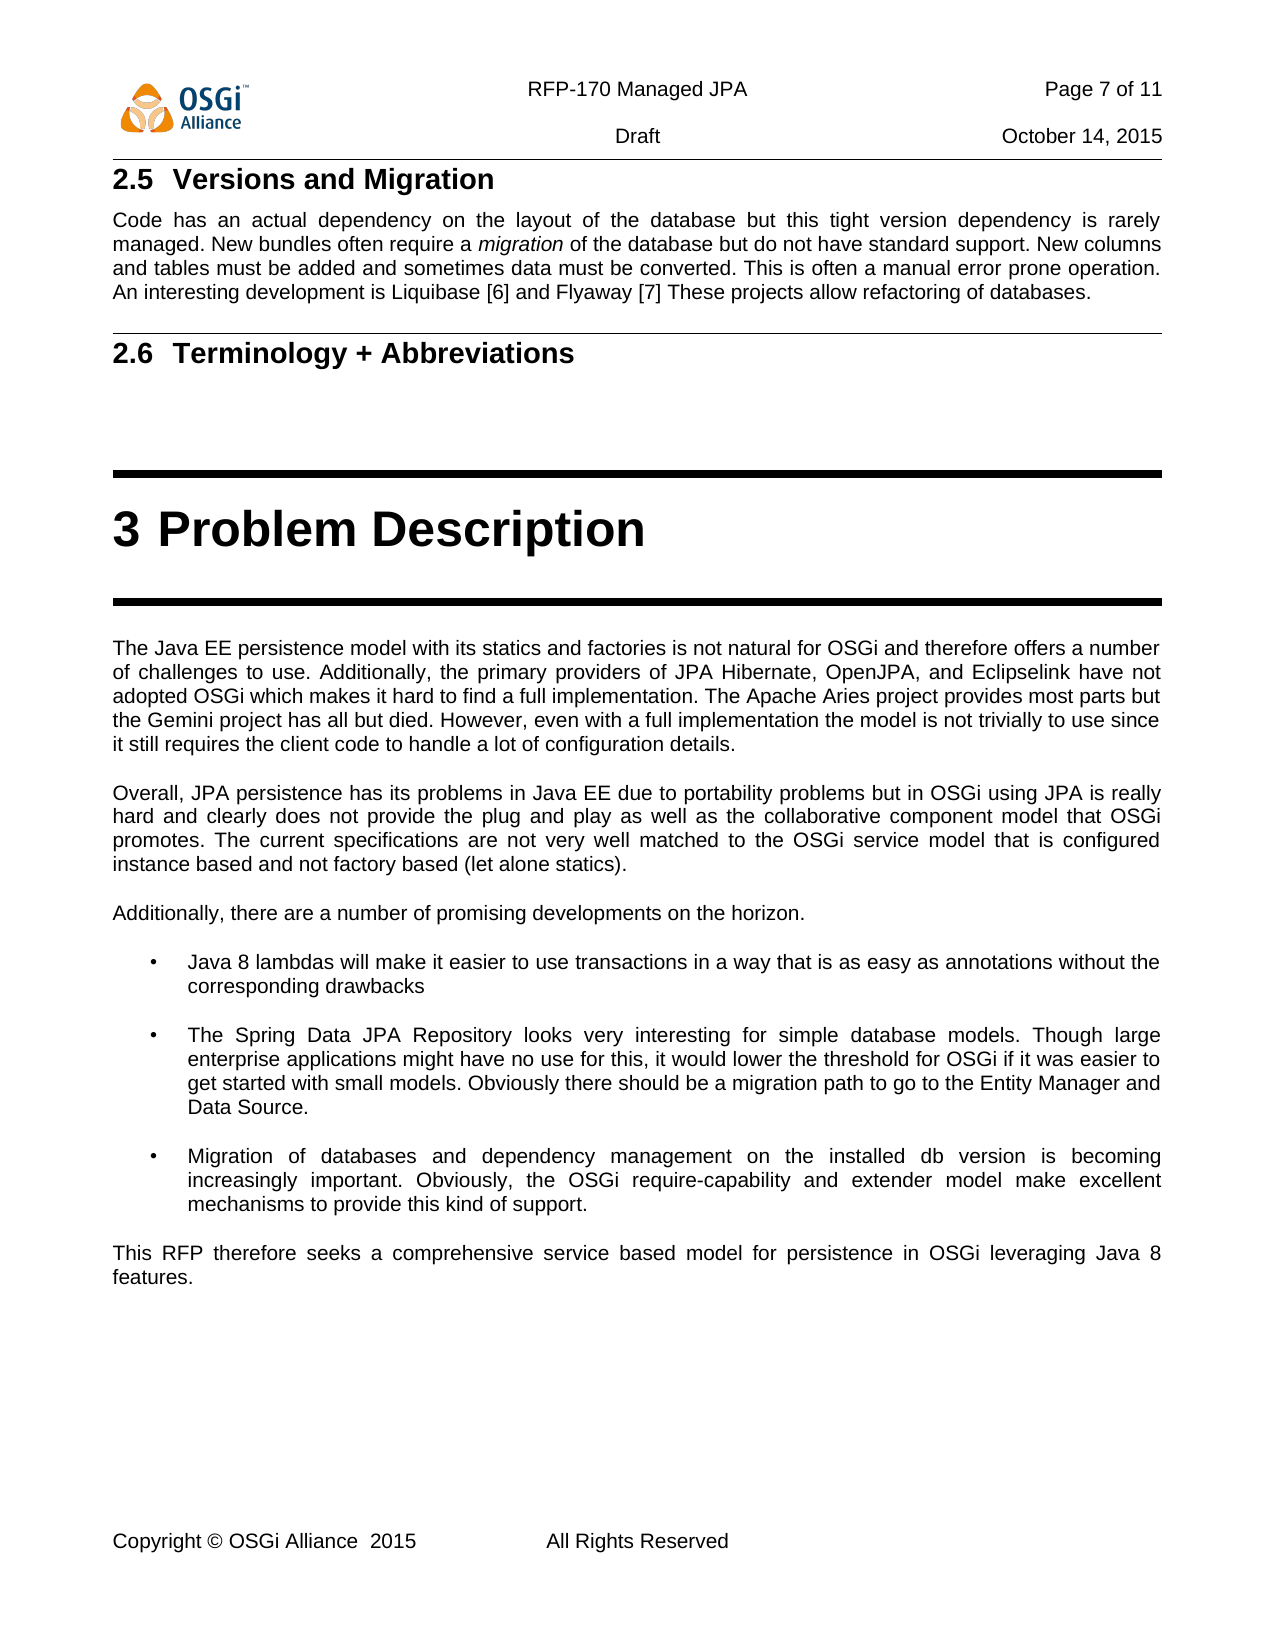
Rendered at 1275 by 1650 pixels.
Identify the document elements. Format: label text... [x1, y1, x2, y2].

list Migration of databases and dependency management on the installed db version is becoming increasingly important. Obviously, the OSGi require-capability and extender model make excellent mechanisms to provide this kind of support. [150, 1144, 1162, 1216]
text Code has an actual dependency on the layout of the database but this tight version dependency is rarely managed. New bundles often require a migration of the database but do not have standard support. New columns and tables must be added and sometimes data must be converted. This is often a manual error prone operation. An interesting development is Liquibase [6]. and Flyaway [7]. These projects allow refactoring of databases. [112, 208, 1162, 304]
text Overall, JPA persistence has its problems in Java EE due to portability problems but in OSGi using JPA is really hard and clearly does not provide the plug and play as well as the collaborative component model that OSGi promotes. The current specifications are not very well matched to the OSGi service model that is configured instance based and not factory based (let alone statics). [112, 780, 1162, 876]
subtitle Versions and Migration [112, 160, 1162, 196]
subtitle Problem Description [112, 471, 1162, 606]
picture [113, 76, 257, 140]
subtitle Terminology + Abbreviations [112, 334, 1162, 370]
list The Spring Data JPA Repository looks very interesting for simple database models. Though large enterprise applications might have no use for this, it would lower the threshold for OSGi if it was easier to get started with small models. Obviously there should be a migration path to go to the Entity Manager and Data Source. [150, 1023, 1162, 1119]
text This RFP therefore seeks a comprehensive service based model for persistence in OSGi leveraging Java 8 features. [112, 1241, 1162, 1289]
list Java 8 lambdas will make it easier to use transactions in a way that is as easy as annotations without the corresponding drawbacks [150, 950, 1162, 998]
text The Java EE persistence model with its statics and factories is not natural for OSGi and therefore offers a number of challenges to use. Additionally, the primary providers of JPA Hibernate, OpenJPA, and Eclipselink have not adopted OSGi which makes it hard to find a full implementation. The Apache Aries project provides most parts but the Gemini project has all but died. However, even with a full implementation the model is not trivially to use since it still requires the client code to handle a lot of configuration details. [112, 636, 1162, 755]
text Additionally, there are a number of promising developments on the horizon. [112, 901, 1162, 925]
